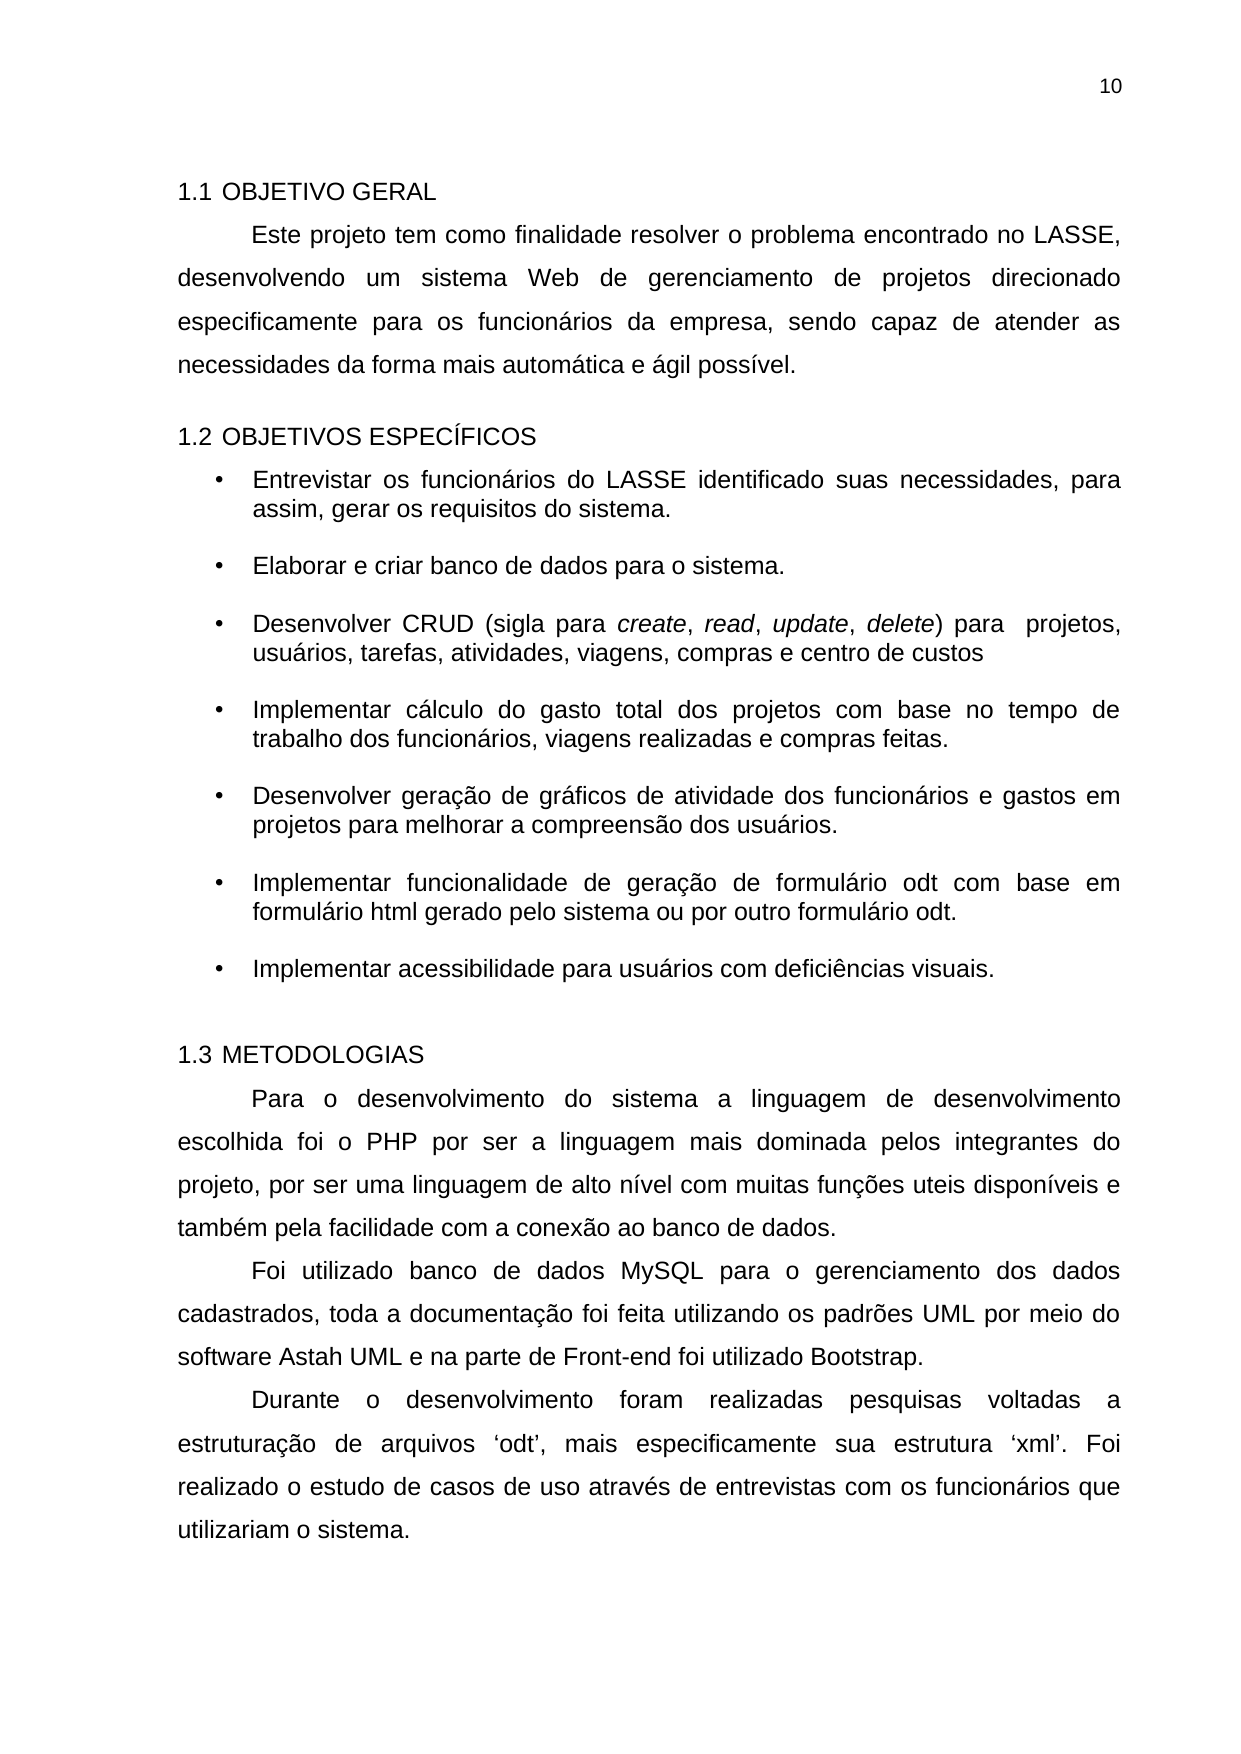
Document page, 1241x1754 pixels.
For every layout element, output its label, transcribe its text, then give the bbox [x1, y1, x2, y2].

list Elaborar e criar banco de dados para o sistema. [215, 551, 1122, 580]
list Desenvolver geração de gráficos de atividade dos funcionários e gastos em projetos para melhorar a compreensão dos usuários. [215, 781, 1122, 839]
text Para o desenvolvimento do sistema a linguagem de desenvolvimento escolhida foi o PHP por ser a linguagem mais dominada pelos integrantes do projeto, por ser uma linguagem de alto nível com muitas funções uteis disponíveis e também pela facilidade com a conexão ao banco de dados. [177, 1083, 1122, 1242]
list Implementar acessibilidade para usuários com deficiências visuais. [215, 954, 1122, 983]
list Desenvolver CRUD (sigla para create, read, update, delete) para projetos, usuários, tarefas, atividades, viagens, compras e centro de custos [215, 609, 1122, 666]
subtitle Objetivos Específicos [177, 422, 1122, 450]
list Implementar funcionalidade de geração de formulário odt com base em formulário html gerado pelo sistema ou por outro formulário odt. [215, 868, 1122, 925]
list Implementar cálculo do gasto total dos projetos com base no tempo de trabalho dos funcionários, viagens realizadas e compras feitas. [215, 695, 1122, 753]
subtitle Objetivo Geral [177, 177, 1122, 206]
subtitle Metodologias [177, 1040, 1122, 1069]
text Durante o desenvolvimento foram realizadas pesquisas voltadas a estruturação de arquivos ‘odt’, mais especificamente sua estrutura ‘xml’. Foi realizado o estudo de casos de uso através de entrevistas com os funcionários que utilizariam o sistema. [177, 1385, 1122, 1543]
list Entrevistar os funcionários do LASSE identificado suas necessidades, para assim, gerar os requisitos do sistema. [215, 465, 1122, 522]
text Este projeto tem como finalidade resolver o problema encontrado no LASSE, desenvolvendo um sistema Web de gerenciamento de projetos direcionado especificamente para os funcionários da empresa, sendo capaz de atender as necessidades da forma mais automática e ágil possível. [177, 220, 1122, 378]
text Foi utilizado banco de dados MySQL para o gerenciamento dos dados cadastrados, toda a documentação foi feita utilizando os padrões UML por meio do software Astah UML e na parte de Front-end foi utilizado Bootstrap. [177, 1256, 1122, 1371]
